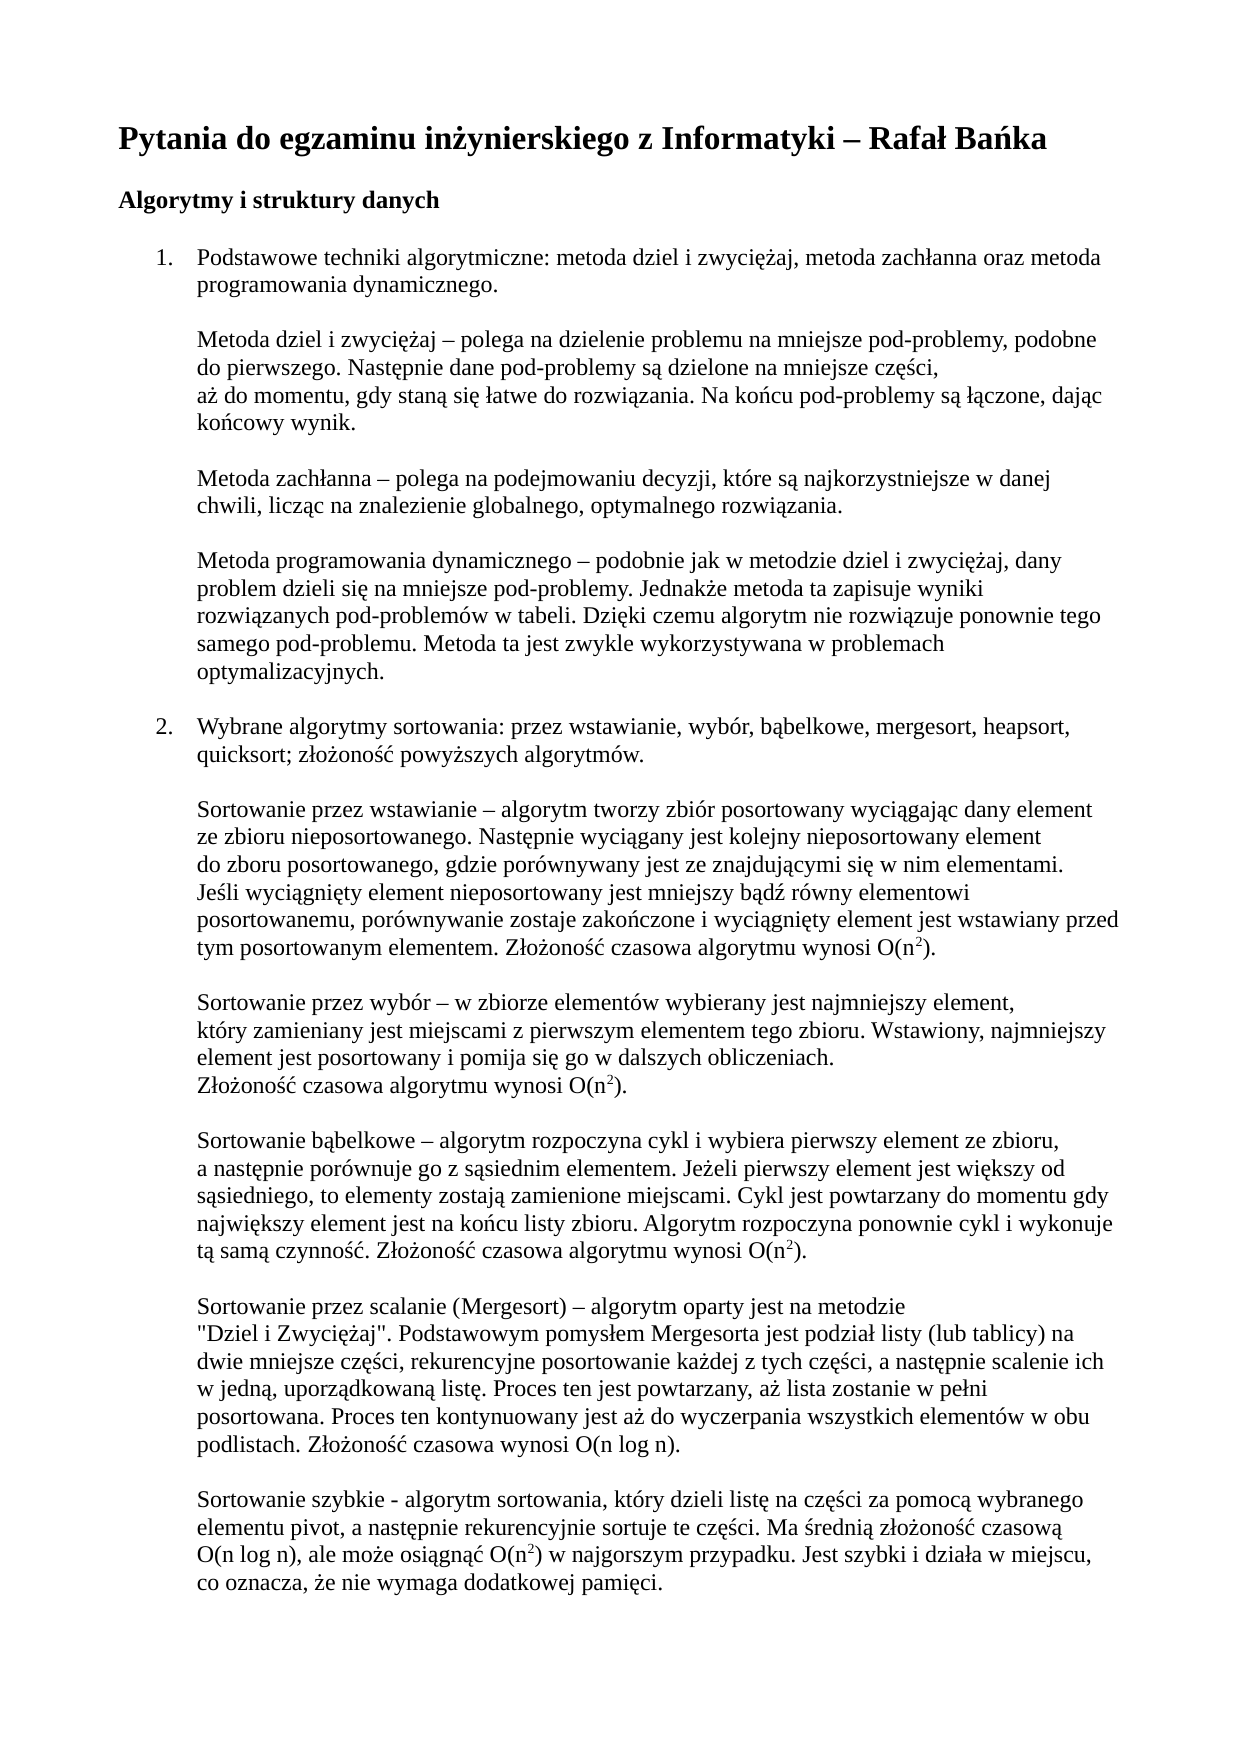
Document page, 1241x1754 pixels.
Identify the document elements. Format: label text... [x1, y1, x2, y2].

text Algorytmy i struktury danych [118, 185, 1122, 243]
list Podstawowe techniki algorytmiczne: metoda dziel i zwyciężaj, metoda zachłanna oraz metoda programowania dynamicznego. Metoda dziel i zwyciężaj – polega na dzielenie problemu na mniejsze pod-problemy, podobne do pierwszego. Następnie dane pod-problemy są dzielone na mniejsze części, aż do momentu, gdy staną się łatwe do rozwiązania. Na końcu pod-problemy są łączone, dając końcowy wynik. Metoda zachłanna – polega na podejmowaniu decyzji, które są najkorzystniejsze w danej chwili, licząc na znalezienie globalnego, optymalnego rozwiązania. Metoda programowania dynamicznego – podobnie jak w metodzie dziel i zwyciężaj, dany problem dzieli się na mniejsze pod-problemy. Jednakże metoda ta zapisuje wyniki rozwiązanych pod-problemów w tabeli. Dzięki czemu algorytm nie rozwiązuje ponownie tego samego pod-problemu. Metoda ta jest zwykle wykorzystywana w problemach optymalizacyjnych. [155, 243, 1122, 712]
list Wybrane algorytmy sortowania: przez wstawianie, wybór, bąbelkowe, mergesort, heapsort, quicksort; złożoność powyższych algorytmów. Sortowanie przez wstawianie – algorytm tworzy zbiór posortowany wyciągając dany element ze zbioru nieposortowanego. Następnie wyciągany jest kolejny nieposortowany element do zboru posortowanego, gdzie porównywany jest ze znajdującymi się w nim elementami. Jeśli wyciągnięty element nieposortowany jest mniejszy bądź równy elementowi posortowanemu, porównywanie zostaje zakończone i wyciągnięty element jest wstawiany przed tym posortowanym elementem. Złożoność czasowa algorytmu wynosi O(n2). Sortowanie przez wybór – w zbiorze elementów wybierany jest najmniejszy element, który zamieniany jest miejscami z pierwszym elementem tego zbioru. Wstawiony, najmniejszy element jest posortowany i pomija się go w dalszych obliczeniach. Złożoność czasowa algorytmu wynosi O(n2). Sortowanie bąbelkowe – algorytm rozpoczyna cykl i wybiera pierwszy element ze zbioru, a następnie porównuje go z sąsiednim elementem. Jeżeli pierwszy element jest większy od sąsiedniego, to elementy zostają zamienione miejscami. Cykl jest powtarzany do momentu gdy największy element jest na końcu listy zbioru. Algorytm rozpoczyna ponownie cykl i wykonuje tą samą czynność. Złożoność czasowa algorytmu wynosi O(n2). Sortowanie przez scalanie (Mergesort) – algorytm oparty jest na metodzie "Dziel i Zwyciężaj". Podstawowym pomysłem Mergesorta jest podział listy (lub tablicy) na dwie mniejsze części, rekurencyjne posortowanie każdej z tych części, a następnie scalenie ich w jedną, uporządkowaną listę. Proces ten jest powtarzany, aż lista zostanie w pełni posortowana. Proces ten kontynuowany jest aż do wyczerpania wszystkich elementów w obu podlistach. Złożoność czasowa wynosi O(n log n). Sortowanie szybkie - algorytm sortowania, który dzieli listę na części za pomocą wybranego elementu pivot, a następnie rekurencyjnie sortuje te części. Ma średnią złożoność czasową O(n log n), ale może osiągnąć O(n2) w najgorszym przypadku. Jest szybki i działa w miejscu, co oznacza, że nie wymaga dodatkowej pamięci. [155, 712, 1122, 1624]
text Pytania do egzaminu inżynierskiego z Informatyki – Rafał Bańka [118, 118, 1122, 156]
